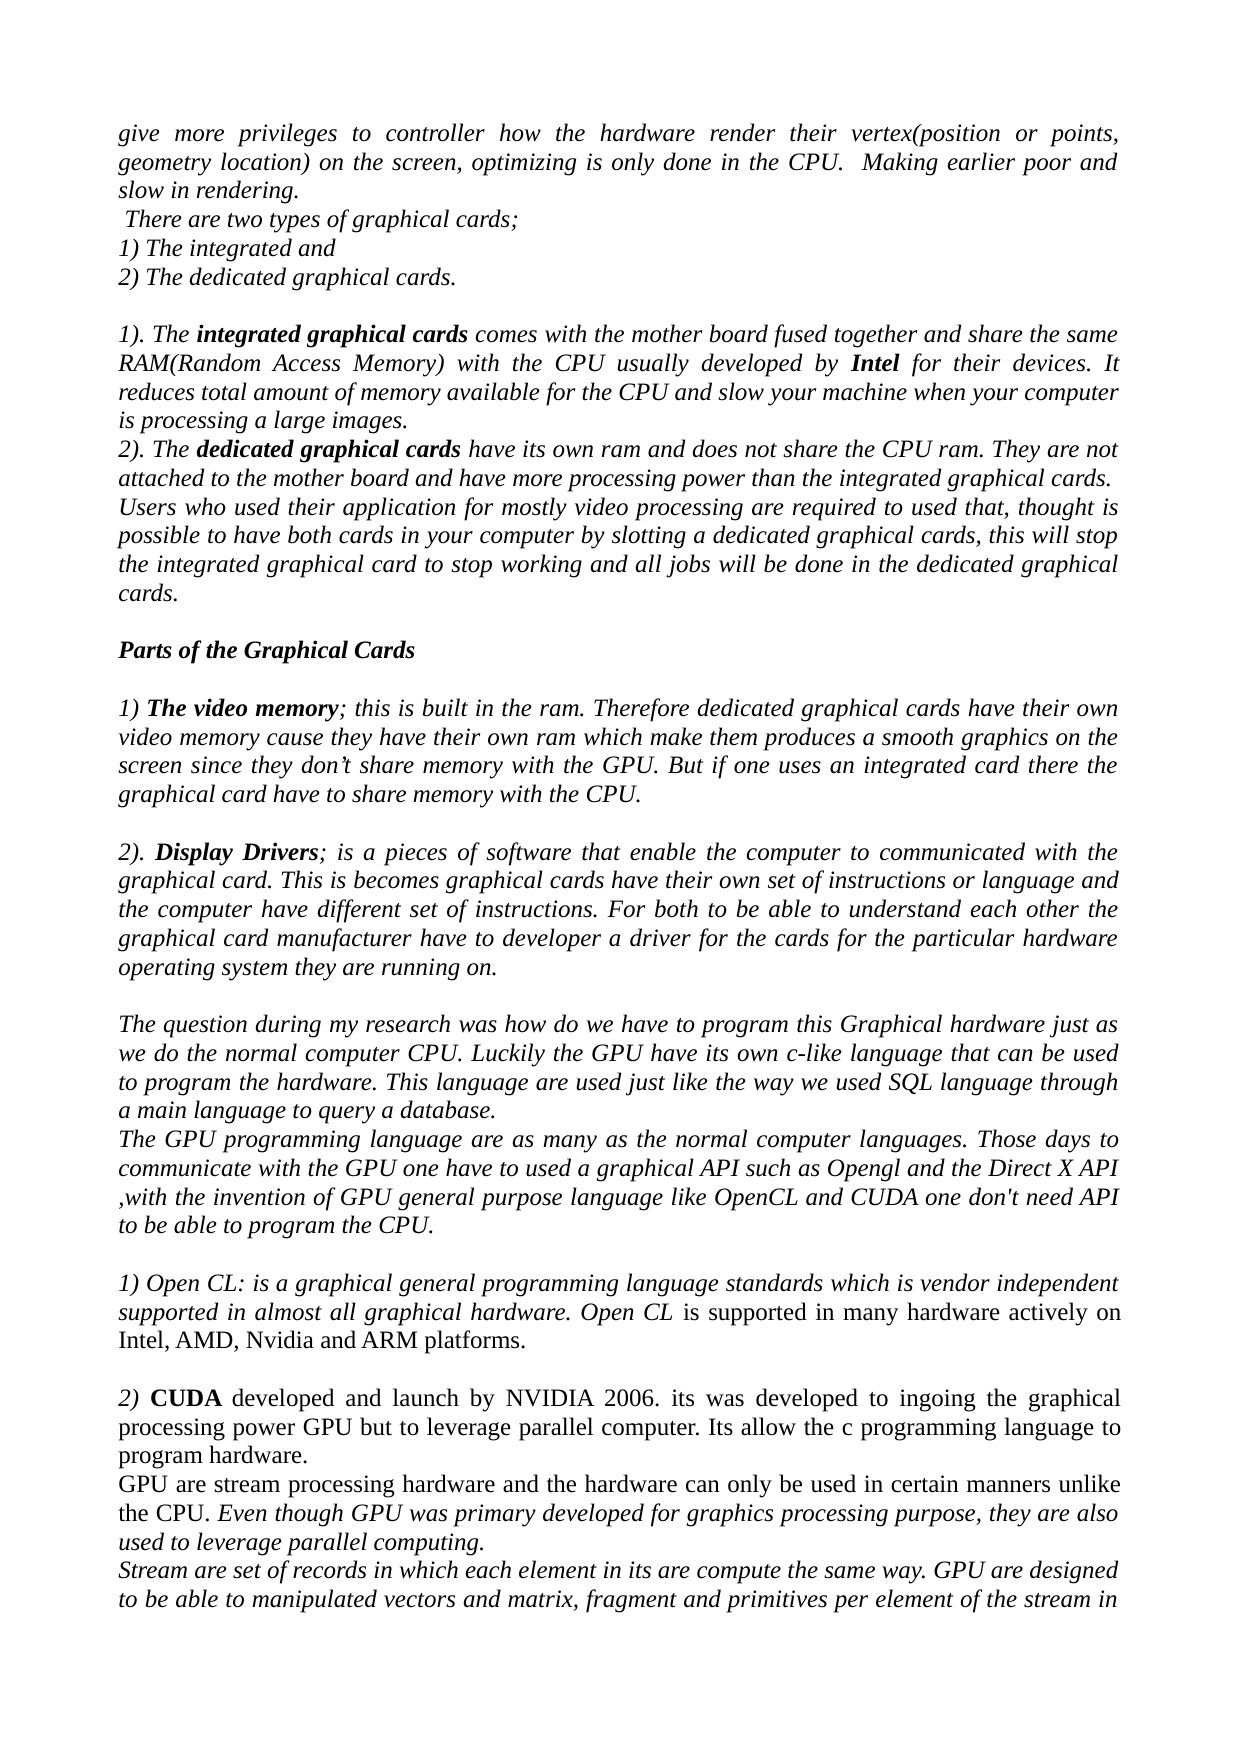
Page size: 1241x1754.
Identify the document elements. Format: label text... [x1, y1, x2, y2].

text 2). Display Drivers; is a pieces of software that enable the computer to communicated with the graphical card. This is becomes graphical cards have their own set of instructions or language and the computer have different set of instructions. For both to be able to understand each other the graphical card manufacturer have to developer a driver for the cards for the particular hardware operating system they are running on. [118, 837, 1122, 981]
text 2) The dedicated graphical cards. [118, 262, 1122, 291]
text 1) The video memory; this is built in the ram. Therefore dedicated graphical cards have their own video memory cause they have their own ram which make them produces a smooth graphics on the screen since they don’t share memory with the GPU. But if one uses an integrated card there the graphical card have to share memory with the CPU. [118, 693, 1122, 808]
text 2) CUDA developed and launch by NVIDIA 2006. its was developed to ingoing the graphical processing power GPU but to leverage parallel computer. Its allow the c programming language to program hardware. [118, 1383, 1122, 1469]
text 2). The dedicated graphical cards have its own ram and does not share the CPU ram. They are not attached to the mother board and have more processing power than the integrated graphical cards. [118, 434, 1122, 492]
text Users who used their application for mostly video processing are required to used that, thought is possible to have both cards in your computer by slotting a dedicated graphical cards, this will stop the integrated graphical card to stop working and all jobs will be done in the dedicated graphical cards. [118, 492, 1122, 607]
text Stream are set of records in which each element in its are compute the same way. GPU are designed to be able to manipulated vectors and matrix, fragment and primitives per element of the stream in [118, 1556, 1122, 1613]
text 1) Open CL: is a graphical general programming language standards which is vendor independent supported in almost all graphical hardware. Open CL is supported in many hardware actively on Intel, AMD, Nvidia and ARM platforms. [118, 1268, 1122, 1354]
text GPU are stream processing hardware and the hardware can only be used in certain manners unlike the CPU. Even though GPU was primary developed for graphics processing purpose, they are also used to leverage parallel computing. [118, 1469, 1122, 1556]
text 1) The integrated and [118, 233, 1122, 262]
text 1). The integrated graphical cards comes with the mother board fused together and share the same RAM(Random Access Memory) with the CPU usually developed by Intel for their devices. It reduces total amount of memory available for the CPU and slow your machine when your computer is processing a large images. [118, 319, 1122, 434]
text Parts of the Graphical Cards [118, 636, 1122, 664]
text give more privileges to controller how the hardware render their vertex(position or points, geometry location) on the screen, optimizing is only done in the CPU. Making earlier poor and slow in rendering. [118, 118, 1122, 204]
text The question during my research was how do we have to program this Graphical hardware just as we do the normal computer CPU. Luckily the GPU have its own c-like language that can be used to program the hardware. This language are used just like the way we used SQL language through a main language to query a database. [118, 1009, 1122, 1124]
text There are two types of graphical cards; [118, 204, 1122, 233]
text The GPU programming language are as many as the normal computer languages. Those days to communicate with the GPU one have to used a graphical API such as Opengl and the Direct X API ,with the invention of GPU general purpose language like OpenCL and CUDA one don't need API to be able to program the CPU. [118, 1124, 1122, 1239]
